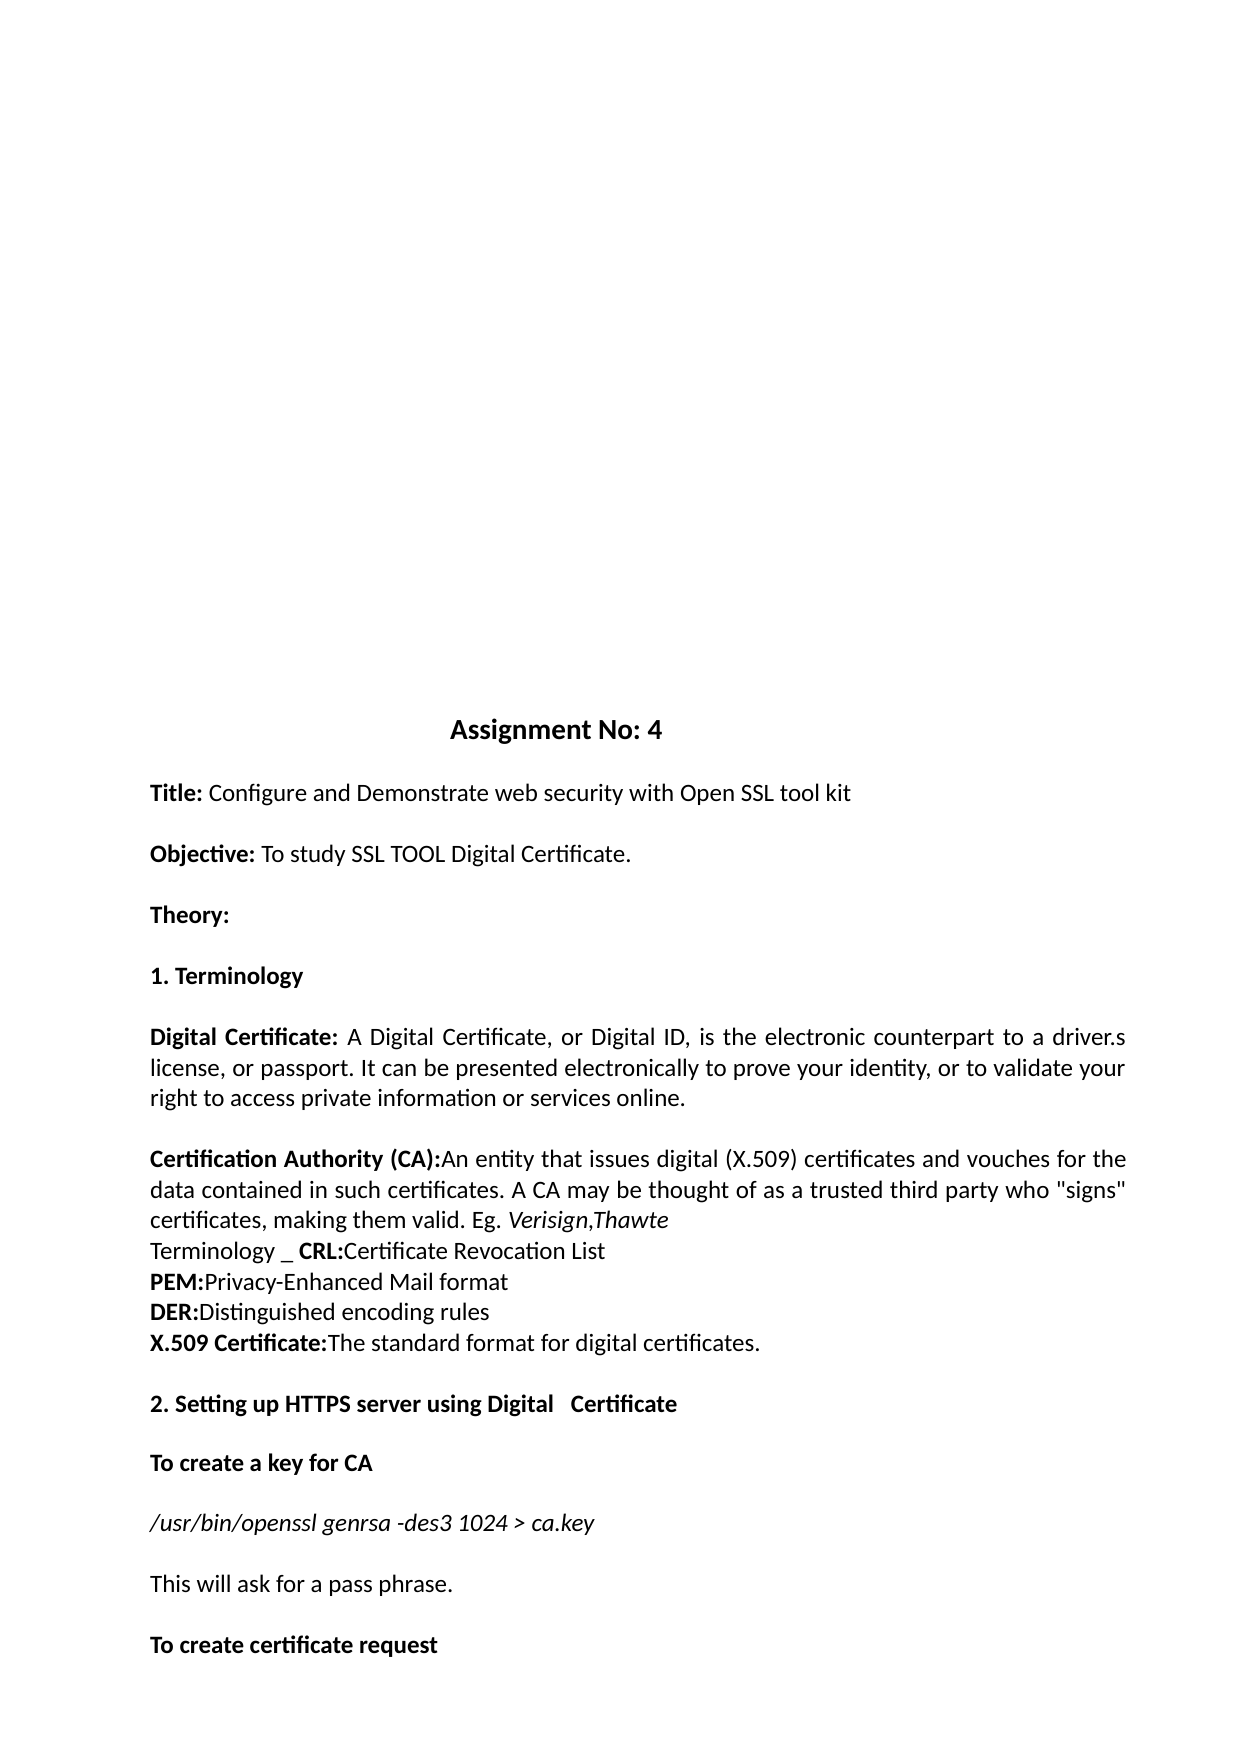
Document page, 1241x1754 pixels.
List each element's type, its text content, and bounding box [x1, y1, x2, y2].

text Terminology _ CRL:Certificate Revocation List [150, 1235, 1128, 1266]
text Theory: [150, 899, 1128, 930]
text 1. Terminology [150, 960, 1128, 991]
text Certification Authority (CA):An entity that issues digital (X.509) certificates and vouches for the data contained in such certificates. A CA may be thought of as a trusted third party who "signs" certificates, making them valid. Eg. Verisign,Thawte [150, 1143, 1128, 1235]
text This will ask for a pass phrase. [150, 1568, 1128, 1599]
text To create certificate request [150, 1629, 1128, 1660]
text Assignment No: 4 [375, 711, 1128, 747]
text PEM:Privacy-Enhanced Mail format [150, 1266, 1128, 1296]
text X.509 Certificate:The standard format for digital certificates. [150, 1327, 1128, 1357]
text /usr/bin/openssl genrsa -des3 1024 > ca.key [150, 1507, 1128, 1538]
text Digital Certificate: A Digital Certificate, or Digital ID, is the electronic counterpart to a driver.s license, or passport. It can be presented electronically to prove your identity, or to validate your right to access private information or services online. [150, 1021, 1128, 1113]
subtitle To create a key for CA [150, 1447, 1128, 1478]
text Title: Configure and Demonstrate web security with Open SSL tool kit [150, 777, 1128, 808]
text Objective: To study SSL TOOL Digital Certificate. [150, 838, 1128, 869]
text 2. Setting up HTTPS server using Digital Certificate [150, 1388, 1128, 1418]
text DER:Distinguished encoding rules [150, 1296, 1128, 1327]
